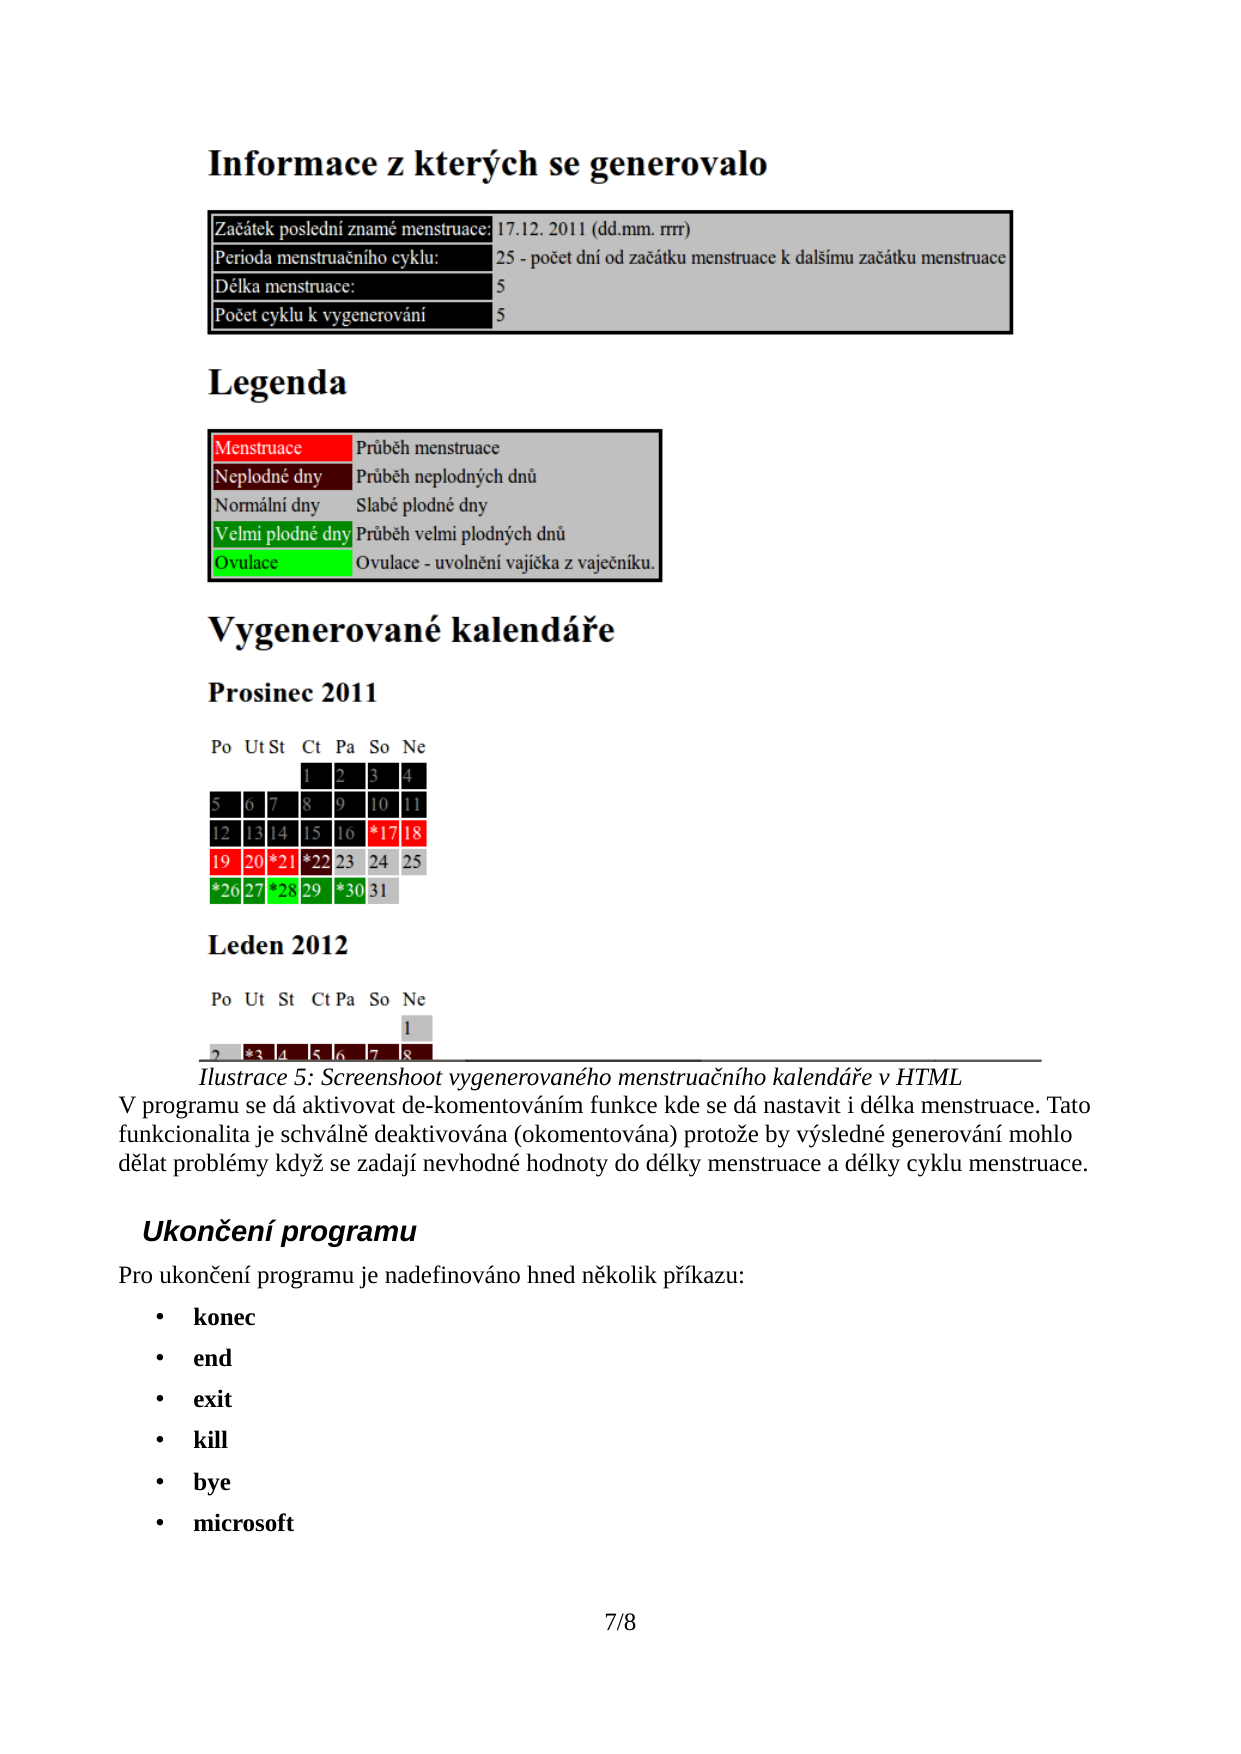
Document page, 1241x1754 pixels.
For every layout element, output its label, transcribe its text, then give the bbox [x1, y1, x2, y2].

list kill [156, 1425, 1122, 1454]
list microsoft [156, 1508, 1122, 1537]
text Ilustrace 5: Screenshoot vygenerovaného menstruačního kalendáře v HTML [199, 1062, 1042, 1091]
text Pro ukončení programu je nadefinováno hned několik příkazu: [118, 1260, 1122, 1289]
text V programu se dá aktivovat de-komentováním funkce kde se dá nastavit i délka menstruace. Tato funkcionalita je schválně deaktivována (okomentována) protože by výsledné generování mohlo dělat problémy když se zadají nevhodné hodnoty do délky menstruace a délky cyklu menstruace. [118, 118, 1122, 1177]
list end [156, 1343, 1122, 1372]
subtitle Ukončení programu [142, 1214, 1122, 1248]
list bye [156, 1467, 1122, 1495]
list exit [156, 1384, 1122, 1413]
picture [198, 130, 1042, 1062]
list konec [156, 1302, 1122, 1330]
